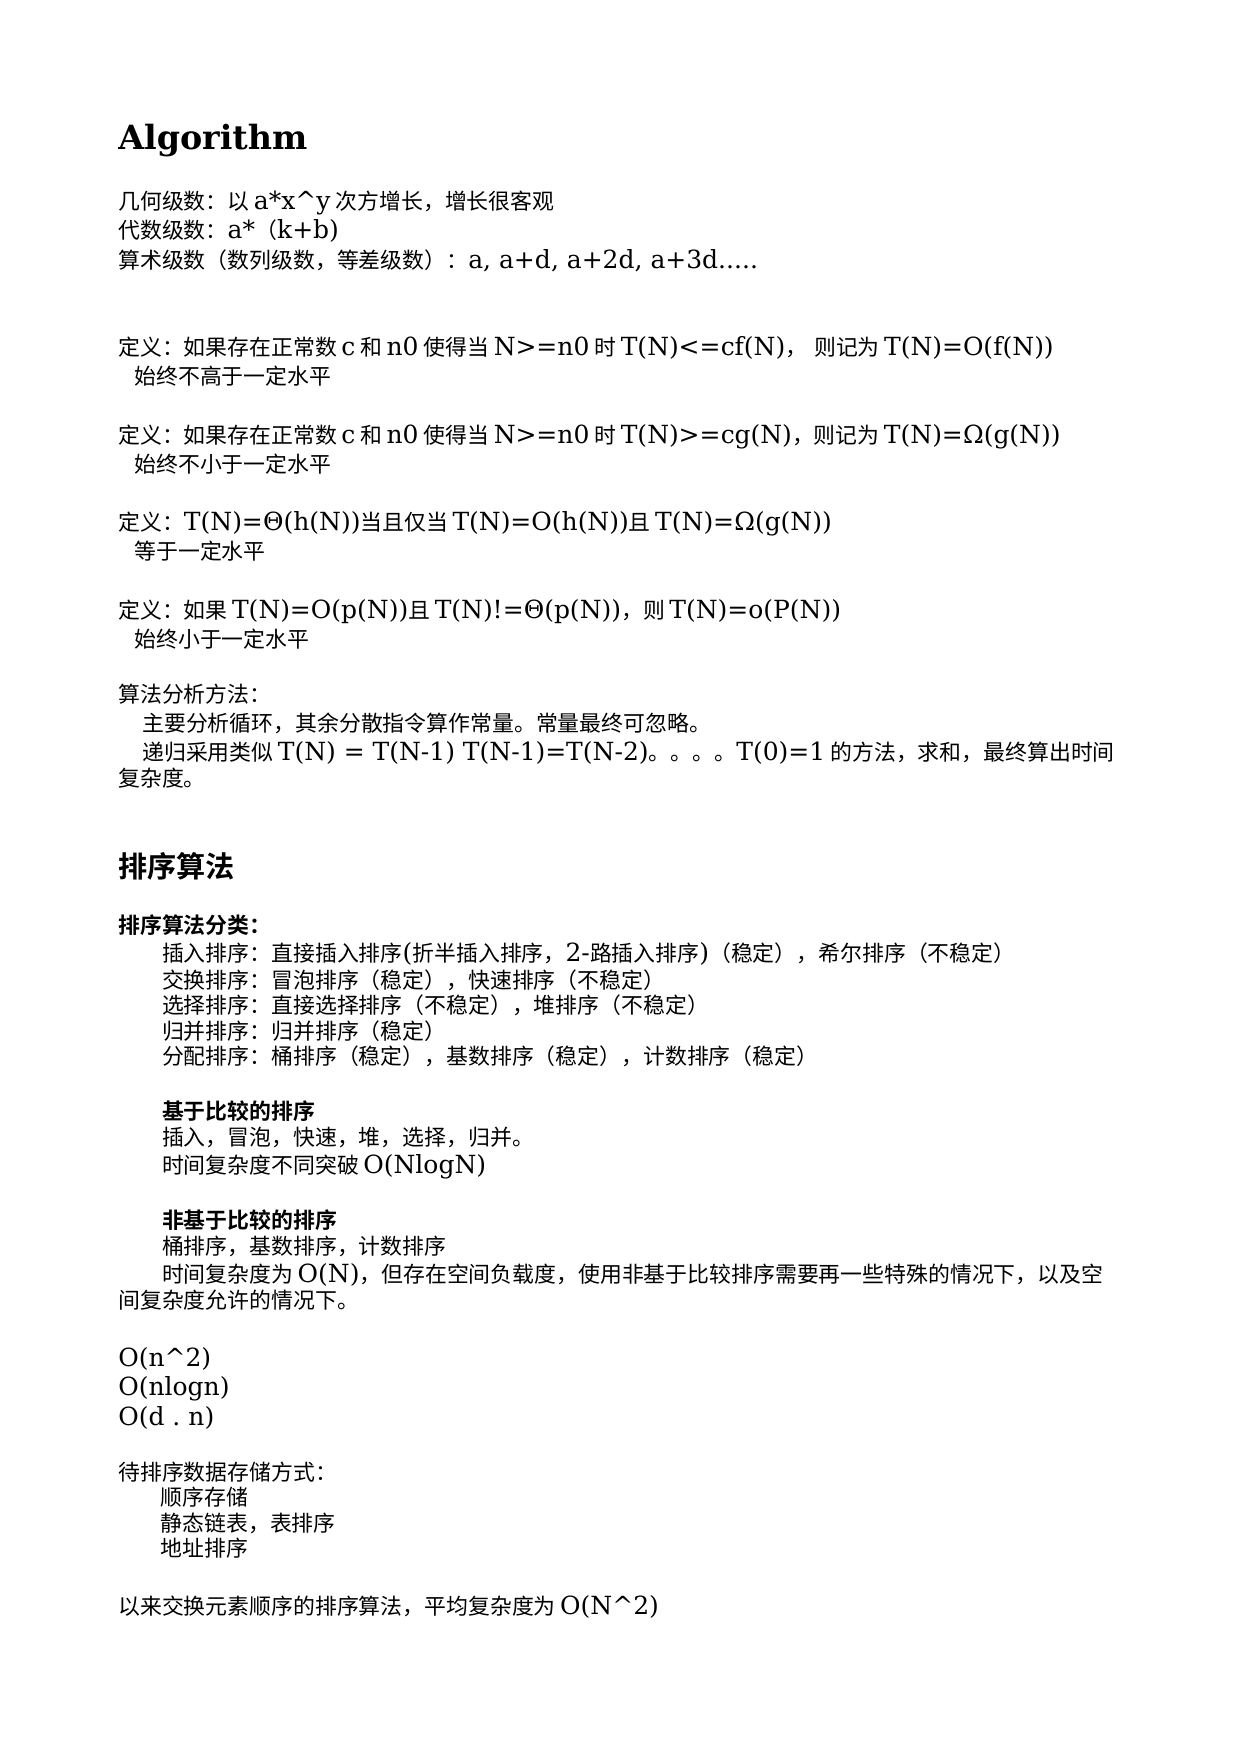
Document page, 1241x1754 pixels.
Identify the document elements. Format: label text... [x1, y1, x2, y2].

text 桶排序，基数排序，计数排序 [118, 1234, 1122, 1259]
text 插入排序：直接插入排序(折半插入排序，2-路插入排序)（稳定），希尔排序（不稳定） [118, 939, 1122, 968]
text 几何级数：以a*x^y次方增长，增长很客观 [118, 186, 1122, 216]
text Algorithm [118, 118, 1122, 157]
text 分配排序：桶排序（稳定），基数排序（稳定），计数排序（稳定） [118, 1044, 1122, 1070]
text 定义：如果存在正常数c和n0使得当N>=n0时T(N)<=cf(N)， 则记为T(N)=O(f(N)) [118, 332, 1122, 361]
text 定义：如果T(N)=O(p(N))且T(N)!=Θ(p(N))，则T(N)=o(P(N)) [118, 595, 1122, 624]
text 排序算法 [118, 850, 1122, 884]
text 定义：T(N)=Θ(h(N))当且仅当T(N)=O(h(N))且T(N)=Ω(g(N)) [118, 507, 1122, 536]
text O(d . n) [118, 1402, 1122, 1431]
text 算法分析方法： [118, 682, 1122, 708]
text 算术级数（数列级数，等差级数）：a, a+d, a+2d, a+3d..... [118, 245, 1122, 274]
text 排序算法分类： [118, 913, 1122, 939]
text 基于比较的排序 [118, 1099, 1122, 1124]
text 等于一定水平 [118, 536, 1122, 566]
text 待排序数据存储方式： [118, 1460, 1122, 1486]
text 时间复杂度为O(N)，但存在空间负载度，使用非基于比较排序需要再一些特殊的情况下，以及空间复杂度允许的情况下。 [118, 1259, 1122, 1314]
text 时间复杂度不同突破O(NlogN) [118, 1150, 1122, 1179]
text 定义：如果存在正常数c和n0使得当N>=n0时T(N)>=cg(N)，则记为T(N)=Ω(g(N)) [118, 420, 1122, 449]
text 插入，冒泡，快速，堆，选择，归并。 [118, 1124, 1122, 1150]
text 递归采用类似T(N) = T(N-1) T(N-1)=T(N-2)。。。。T(0)=1的方法，求和，最终算出时间复杂度。 [118, 737, 1122, 792]
text O(n^2) [118, 1343, 1122, 1372]
text 以来交换元素顺序的排序算法，平均复杂度为O(N^2) [118, 1591, 1122, 1620]
text 代数级数：a*（k+b) [118, 216, 1122, 245]
text 非基于比较的排序 [118, 1208, 1122, 1234]
text 始终不高于一定水平 [118, 361, 1122, 391]
text 归并排序：归并排序（稳定） [118, 1019, 1122, 1044]
text 顺序存储 [118, 1486, 1122, 1511]
text 交换排序：冒泡排序（稳定），快速排序（不稳定） [118, 968, 1122, 993]
text 始终不小于一定水平 [118, 449, 1122, 478]
text O(nlogn) [118, 1372, 1122, 1402]
text 主要分析循环，其余分散指令算作常量。常量最终可忽略。 [118, 708, 1122, 737]
text 地址排序 [118, 1537, 1122, 1562]
text 选择排序：直接选择排序（不稳定），堆排序（不稳定） [118, 993, 1122, 1019]
text 始终小于一定水平 [118, 624, 1122, 653]
text 静态链表，表排序 [118, 1511, 1122, 1537]
